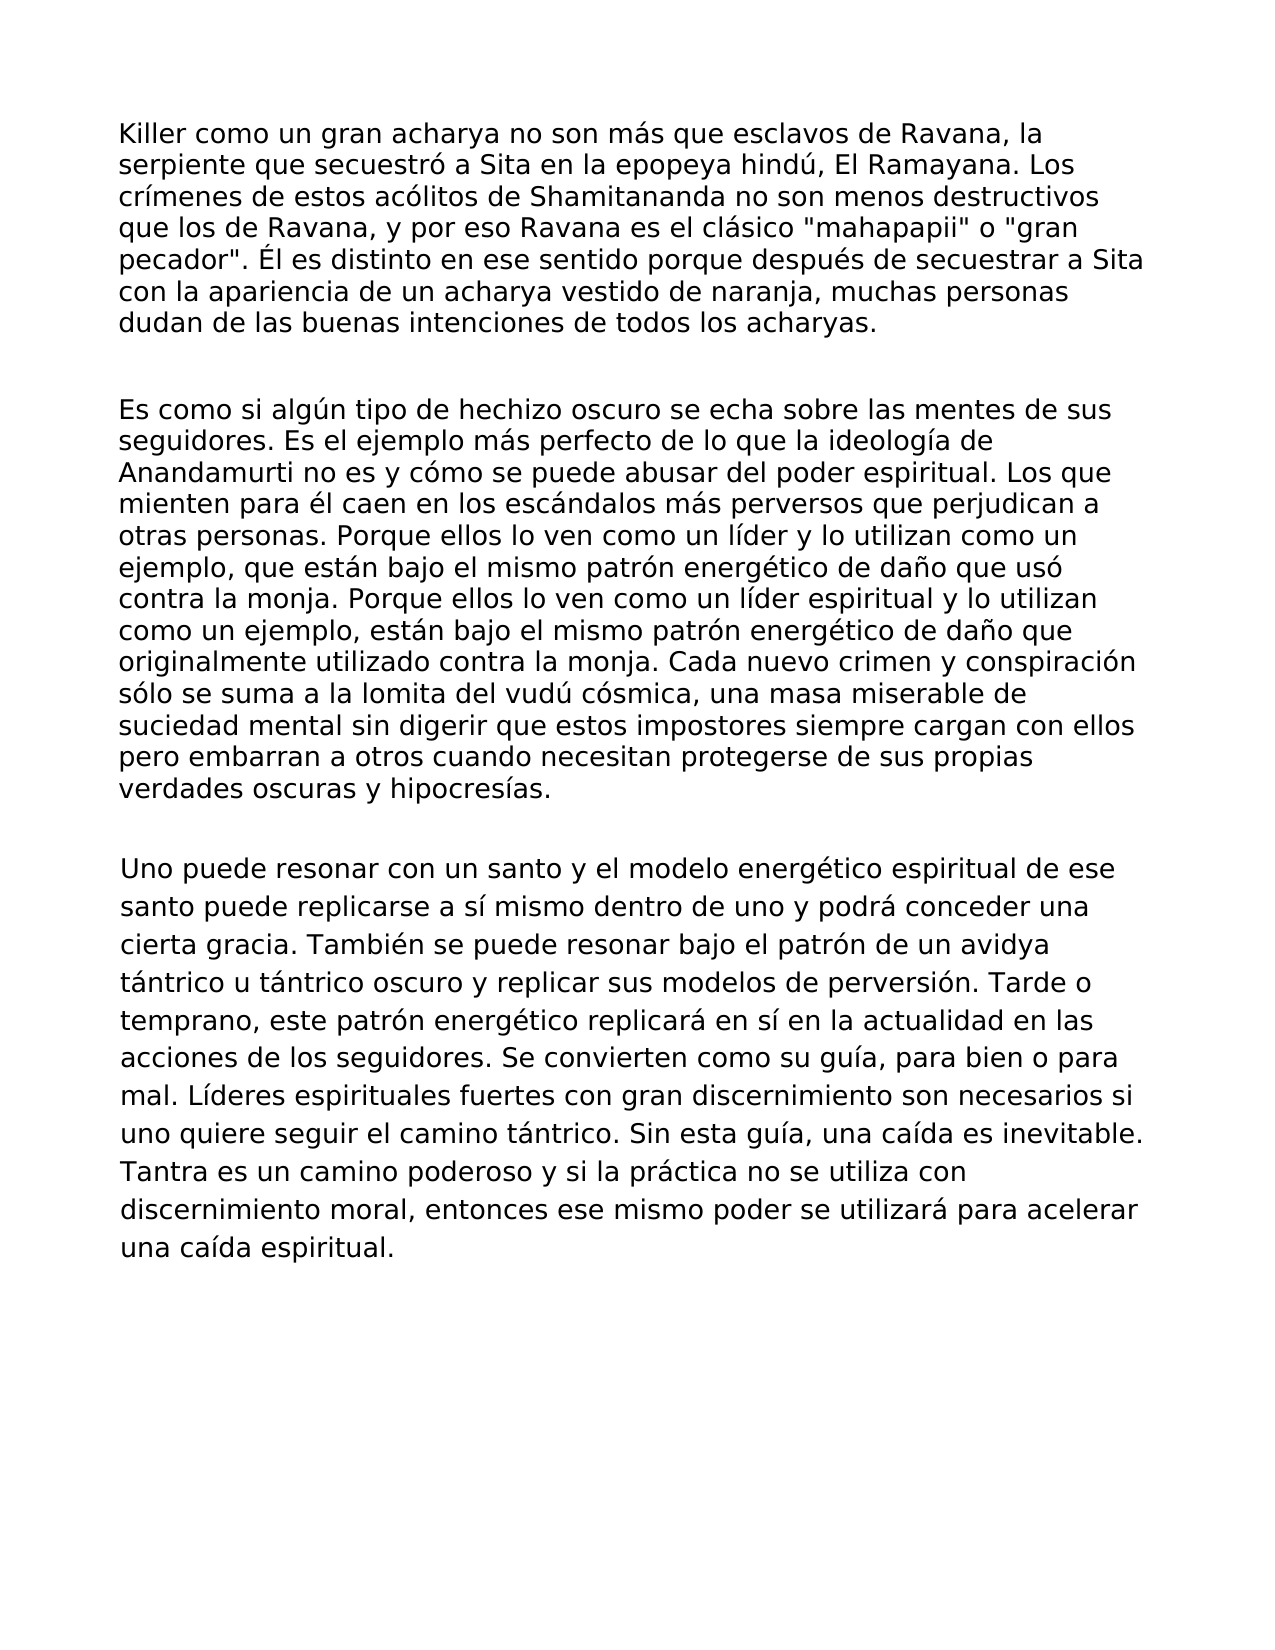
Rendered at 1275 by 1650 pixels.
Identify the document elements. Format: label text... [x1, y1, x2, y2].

text Killer como un gran acharya no son más que esclavos de Ravana, la serpiente que secuestró a Sita en la epopeya hindú, El Ramayana. Los crímenes de estos acólitos de Shamitananda no son menos destructivos que los de Ravana, y por eso Ravana es el clásico "mahapapii" o "gran pecador". Él es distinto en ese sentido porque después de secuestrar a Sita con la apariencia de un acharya vestido de naranja, muchas personas dudan de las buenas intenciones de todos los acharyas. [118, 118, 1157, 339]
text Es como si algún tipo de hechizo oscuro se echa sobre las mentes de sus seguidores. Es el ejemplo más perfecto de lo que la ideología de Anandamurti no es y cómo se puede abusar del poder espiritual. Los que mienten para él caen en los escándalos más perversos que perjudican a otras personas. Porque ellos lo ven como un líder y lo utilizan como un ejemplo, que están bajo el mismo patrón energético de daño que usó contra la monja. Porque ellos lo ven como un líder espiritual y lo utilizan como un ejemplo, están bajo el mismo patrón energético de daño que originalmente utilizado contra la monja. Cada nuevo crimen y conspiración sólo se suma a la lomita del vudú cósmica, una masa miserable de suciedad mental sin digerir que estos impostores siempre cargan con ellos pero embarran a otros cuando necesitan protegerse de sus propias verdades oscuras y hipocresías. [118, 394, 1157, 804]
text Uno puede resonar con un santo y el modelo energético espiritual de ese santo puede replicarse a sí mismo dentro de uno y podrá conceder una cierta gracia. También se puede resonar bajo el patrón de un avidya tántrico u tántrico oscuro y replicar sus modelos de perversión. Tarde o temprano, este patrón energético replicará en sí en la actualidad en las acciones de los seguidores. Se convierten como su guía, para bien o para mal. Líderes espirituales fuertes con gran discernimiento son necesarios si uno quiere seguir el camino tántrico. Sin esta guía, una caída es inevitable. Tantra es un camino poderoso y si la práctica no se utiliza con discernimiento moral, entonces ese mismo poder se utilizará para acelerar una caída espiritual. [120, 854, 1147, 1263]
